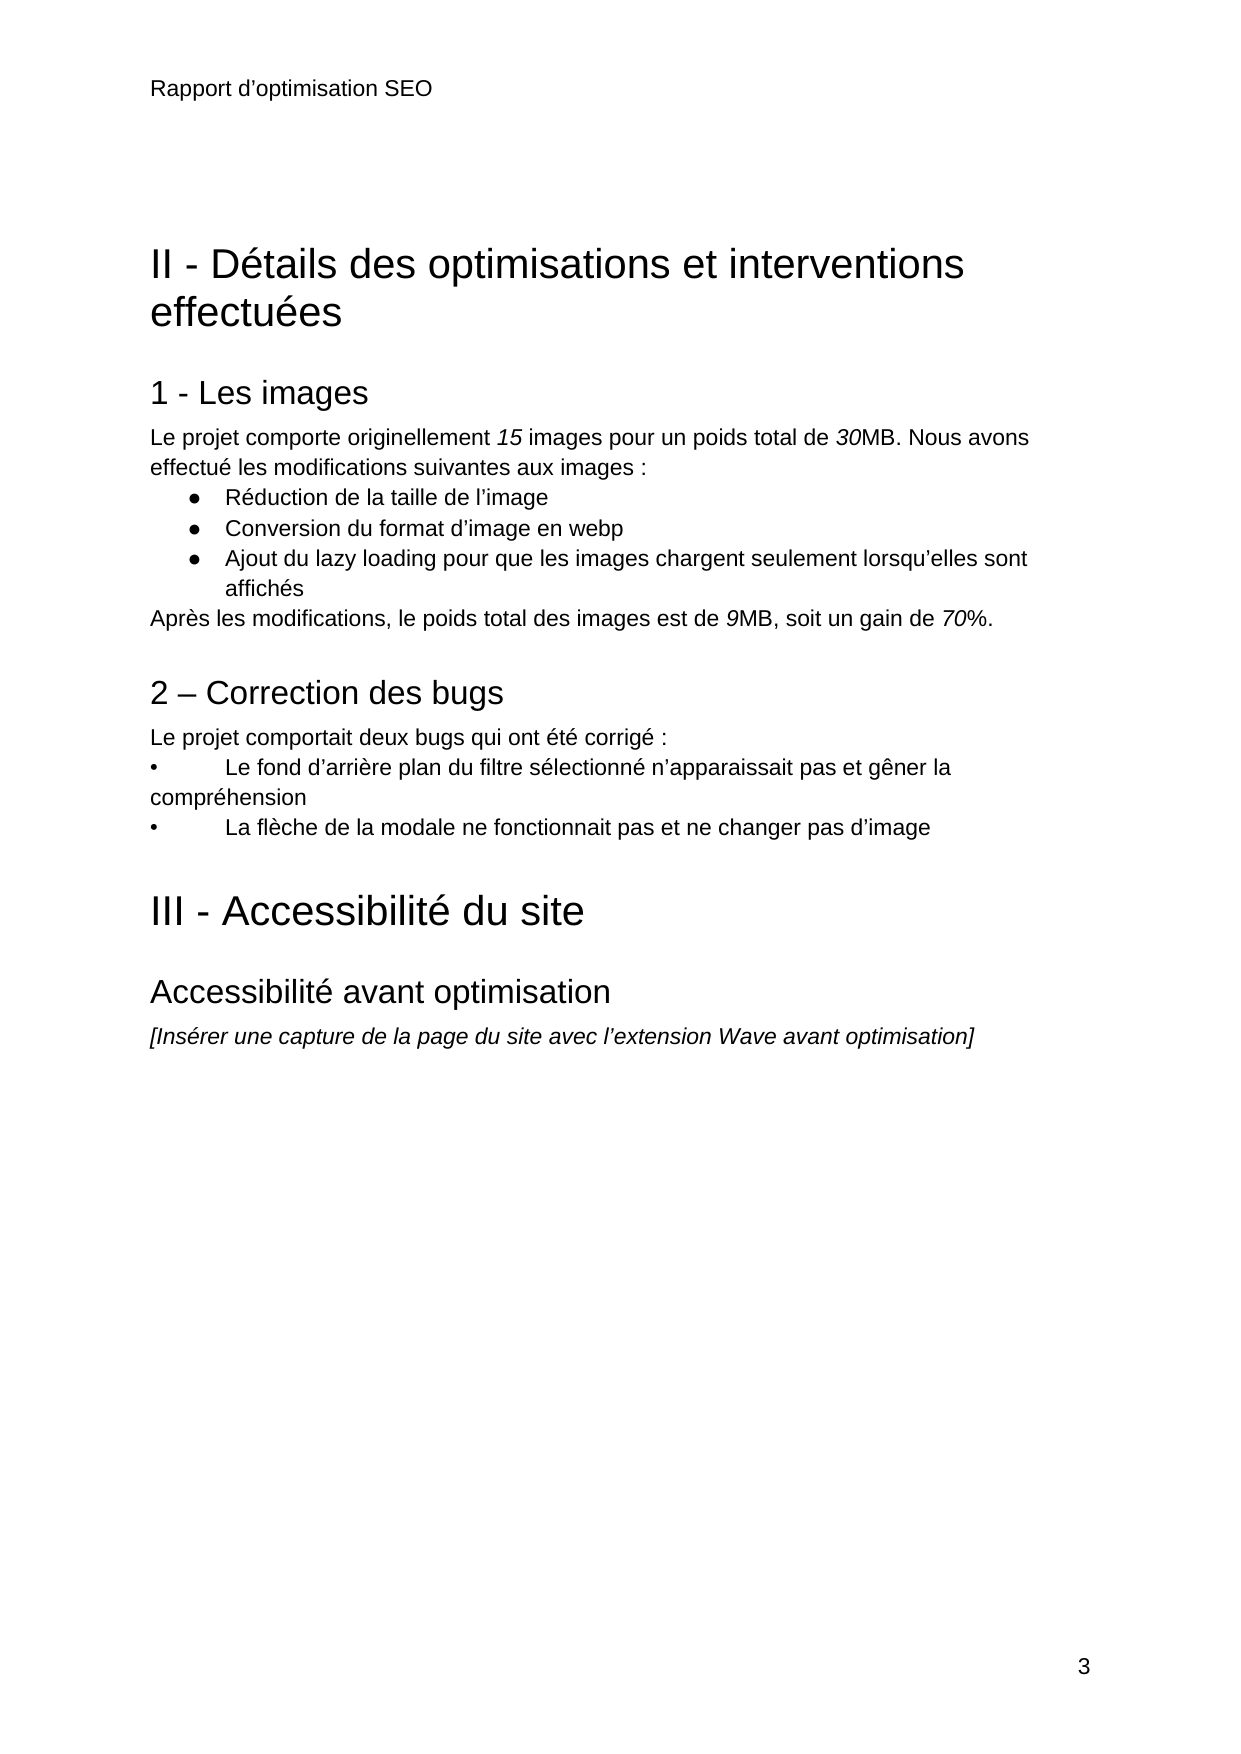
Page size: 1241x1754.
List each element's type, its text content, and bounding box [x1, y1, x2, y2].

subtitle 1 - Les images [150, 373, 1090, 411]
subtitle II - Détails des optimisations et interventions effectuées [150, 239, 1090, 335]
text [Insérer une capture de la page du site avec l’extension Wave avant optimisation] [150, 1023, 1090, 1049]
text Le projet comporte originellement 15 images pour un poids total de 30MB. Nous avons effectué les modifications suivantes aux images : [150, 424, 1090, 480]
list La flèche de la modale ne fonctionnait pas et ne changer pas d’image [150, 814, 1090, 841]
list Ajout du lazy loading pour que les images chargent seulement lorsqu’elles sont affichés [187, 545, 1090, 601]
subtitle III - Accessibilité du site [150, 886, 1090, 934]
subtitle Accessibilité avant optimisation [150, 972, 1090, 1010]
list Conversion du format d’image en webp [187, 514, 1090, 541]
list Le projet comportait deux bugs qui ont été corrigé : [150, 724, 1090, 750]
text Après les modifications, le poids total des images est de 9MB, soit un gain de 70%. [150, 605, 1090, 631]
list Réduction de la taille de l’image [187, 484, 1090, 511]
list Le fond d’arrière plan du filtre sélectionné n’apparaissait pas et gêner la compréhension [150, 754, 1090, 811]
subtitle 2 – Correction des bugs [150, 673, 1090, 711]
